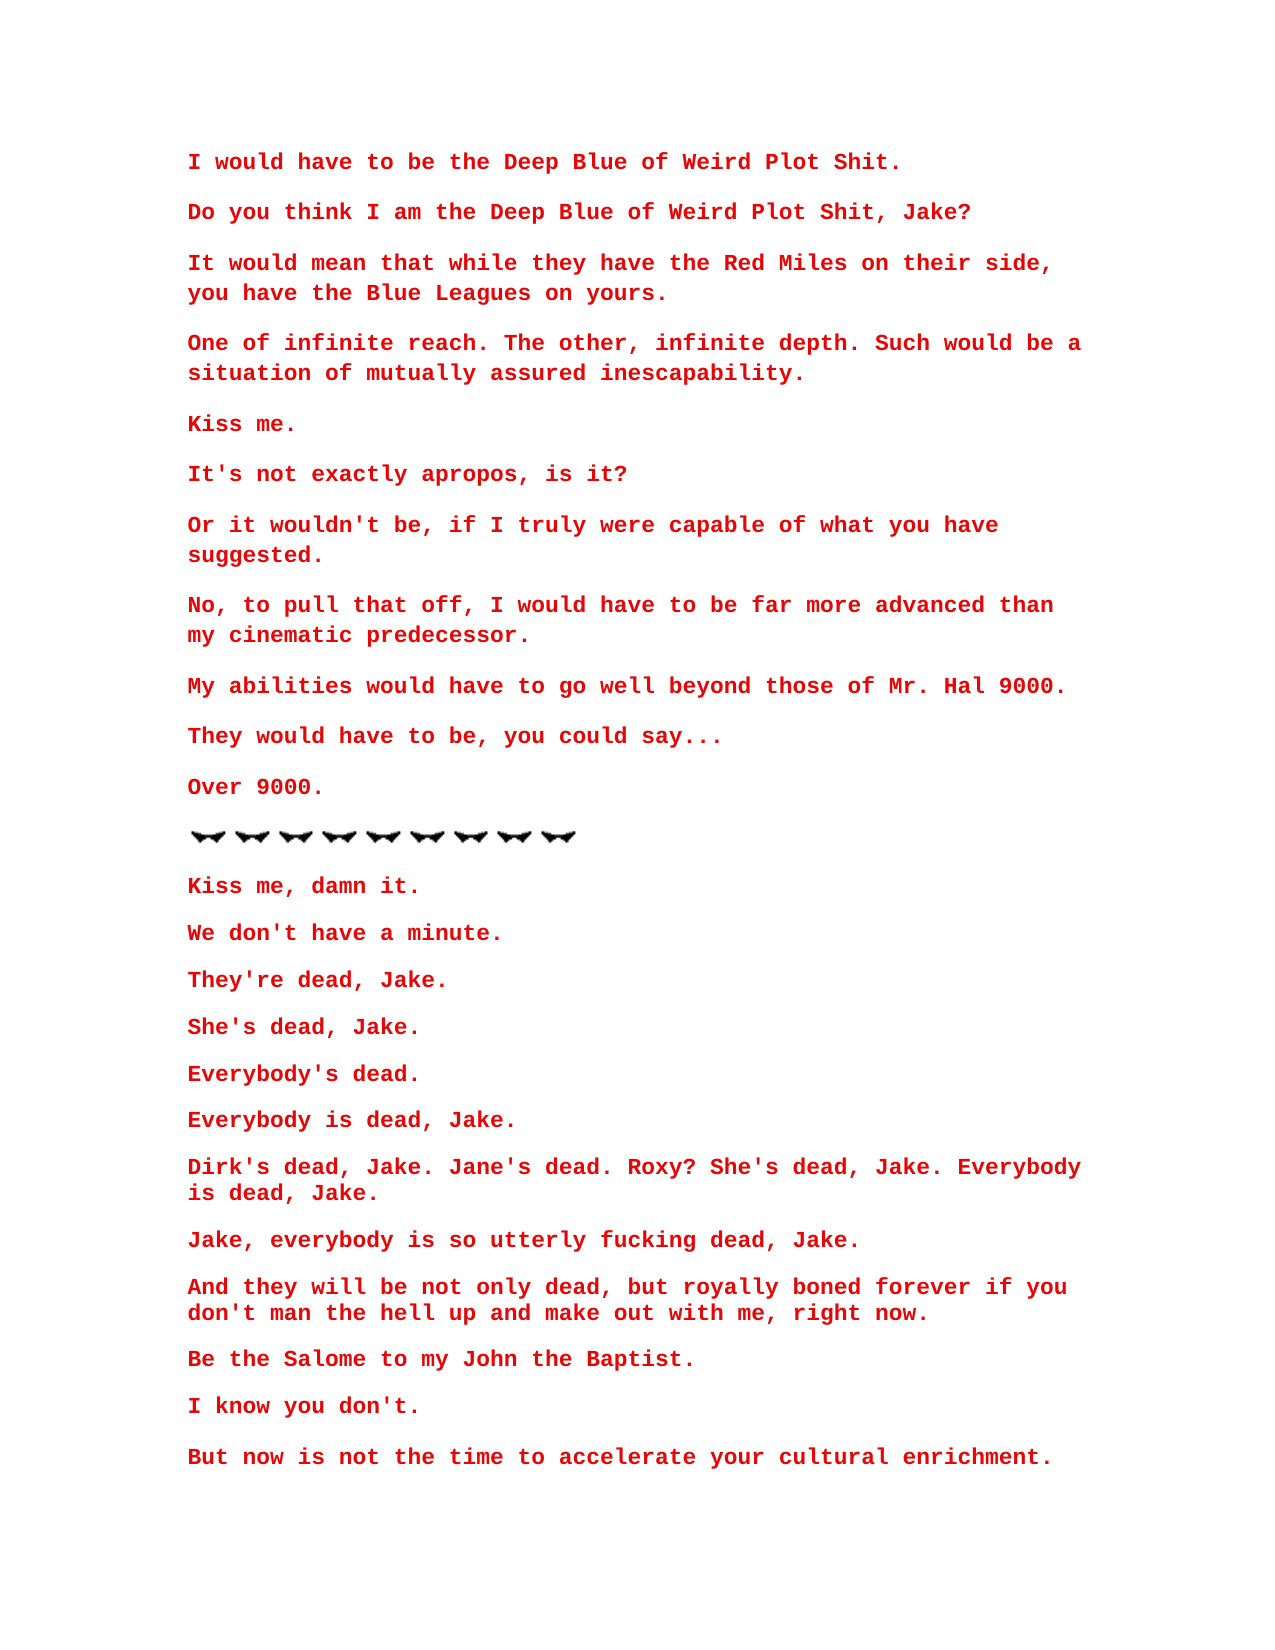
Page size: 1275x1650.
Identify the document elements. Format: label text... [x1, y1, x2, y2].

text Everybody's dead. [187, 1062, 1087, 1088]
text No, to pull that off, I would have to be far more advanced than my cinematic predecessor. [187, 594, 1087, 649]
text We don't have a minute. [187, 922, 1087, 948]
text They would have to be, you could say... [187, 725, 1087, 751]
text Over 9000. [187, 775, 1087, 801]
text Do you think I am the Deep Blue of Weird Plot Shit, Jake? [187, 201, 1087, 227]
text Dirk's dead, Jake. Jane's dead. Roxy? She's dead, Jake. Everybody is dead, Jake. [187, 1156, 1087, 1207]
text Kiss me. [187, 412, 1087, 438]
text Kiss me, damn it. [187, 875, 1087, 901]
text It would mean that while they have the Red Miles on their side, you have the Blue Leagues on yours. [187, 251, 1087, 307]
text Everybody is dead, Jake. [187, 1109, 1087, 1135]
text I would have to be the Deep Blue of Weird Plot Shit. [187, 150, 1087, 176]
text It's not exactly apropos, is it? [187, 463, 1087, 489]
text She's dead, Jake. [187, 1015, 1087, 1041]
text And they will be not only dead, but royally boned forever if you don't man the hell up and make out with me, right now. [187, 1275, 1087, 1327]
text I know you don't. [187, 1394, 1087, 1420]
text Jake, everybody is so utterly fucking dead, Jake. [187, 1228, 1087, 1254]
text Or it wouldn't be, if I truly were capable of what you have suggested. [187, 513, 1087, 569]
text My abilities would have to go well beyond those of Mr. Hal 9000. [187, 674, 1087, 700]
text One of infinite reach. The other, infinite depth. Such would be a situation of mutually assured inescapability. [187, 332, 1087, 387]
text Be the Salome to my John the Baptist. [187, 1348, 1087, 1374]
text They're dead, Jake. [187, 968, 1087, 994]
text But now is not the time to accelerate your cultural enrichment. [187, 1445, 1087, 1471]
